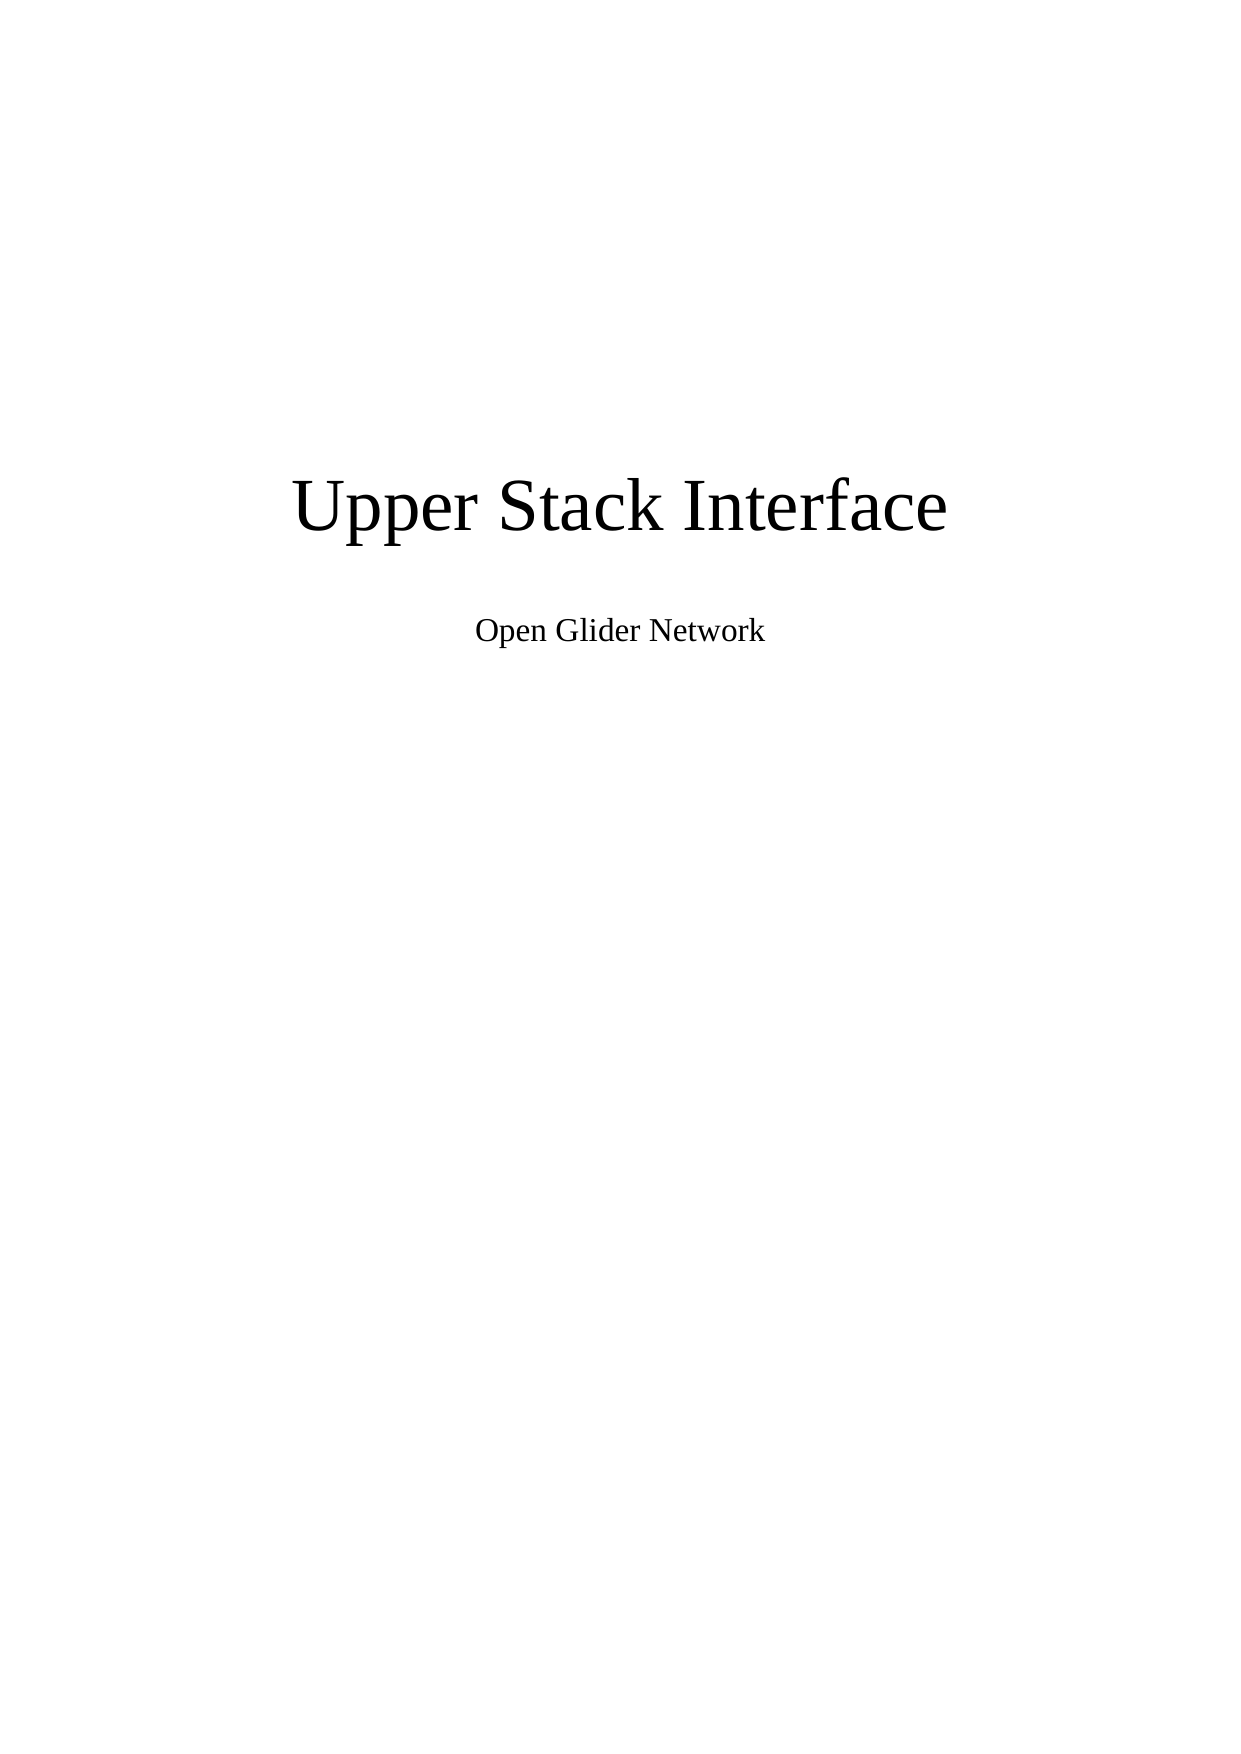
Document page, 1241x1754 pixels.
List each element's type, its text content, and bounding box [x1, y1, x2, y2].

subtitle Open Glider Network [118, 610, 1122, 649]
subtitle Upper Stack Interface [118, 460, 1122, 546]
